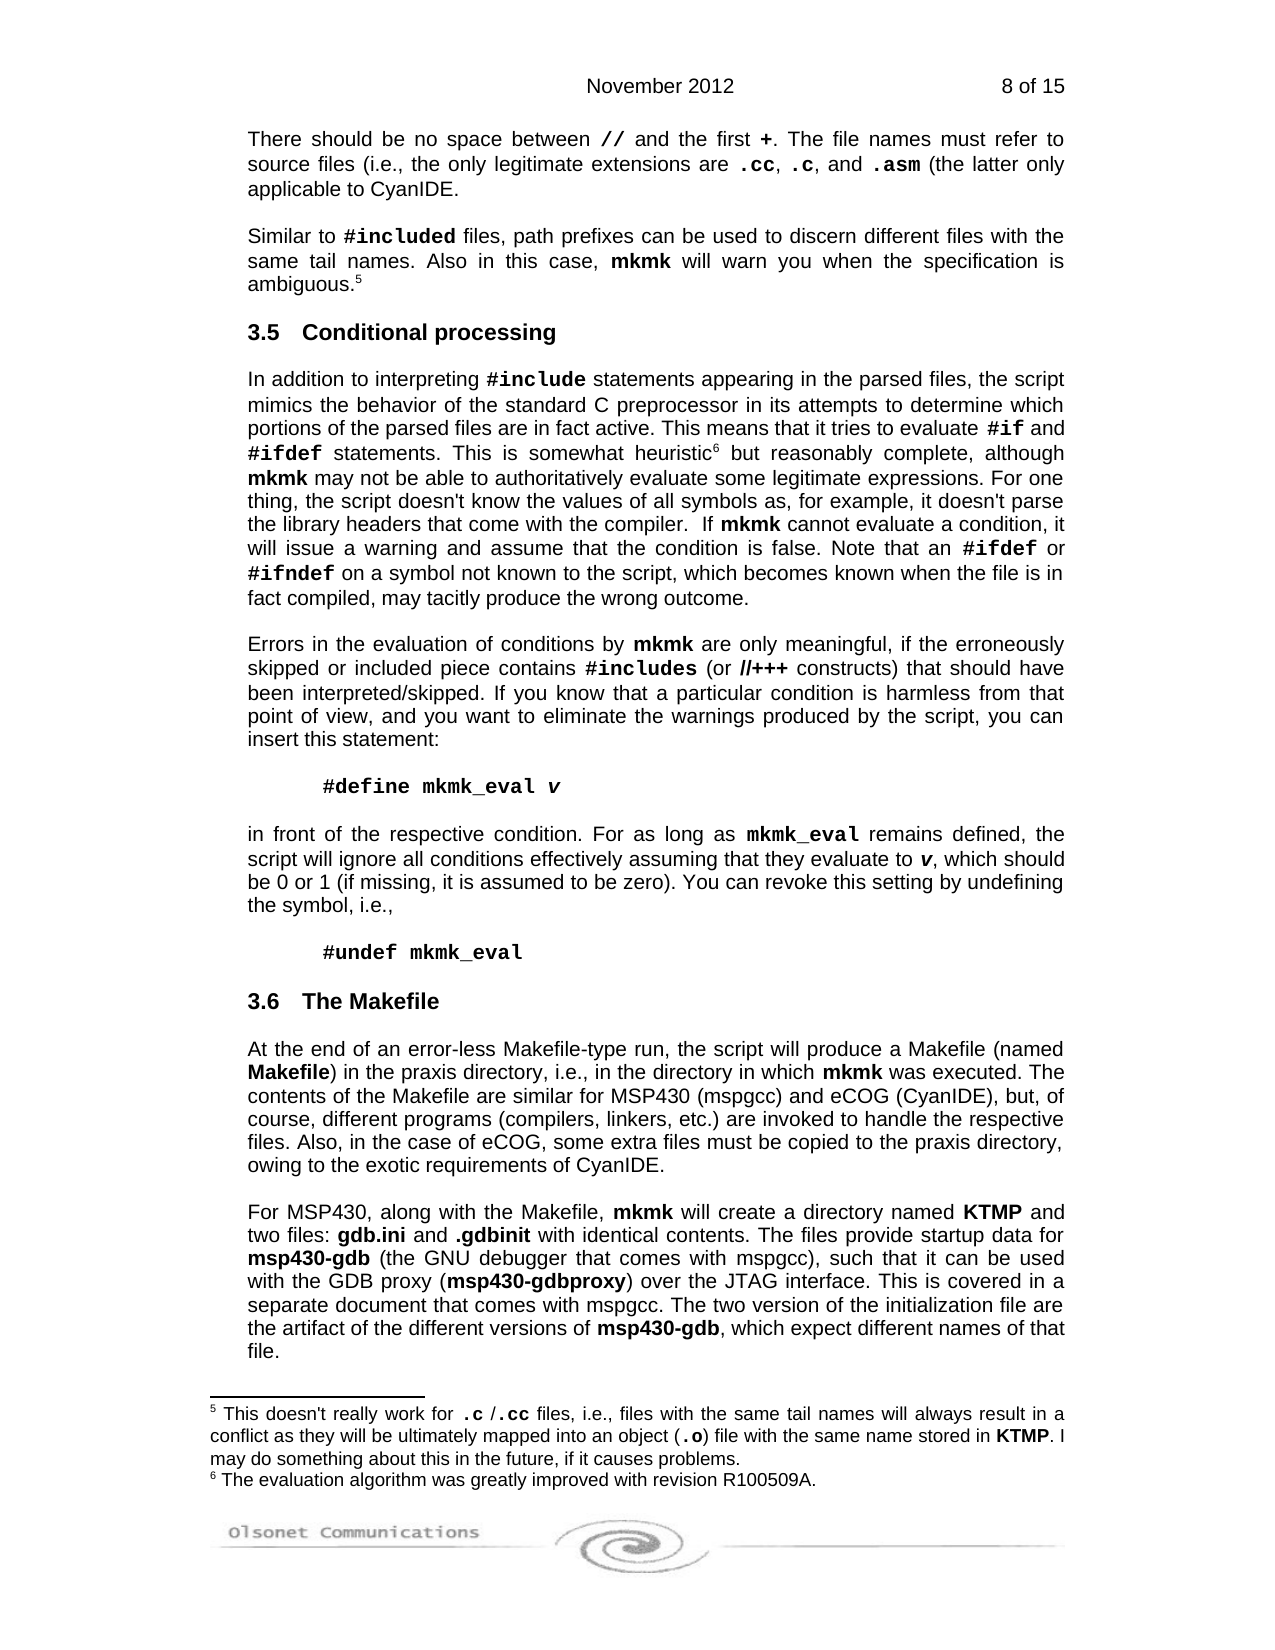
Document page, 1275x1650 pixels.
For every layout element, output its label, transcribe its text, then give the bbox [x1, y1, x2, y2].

text The evaluation algorithm was greatly improved with revision R100509A. [210, 1469, 1065, 1490]
text In addition to interpreting #include statements appearing in the parsed files, the script mimics the behavior of the standard C preprocessor in its attempts to determine which portions of the parsed files are in fact active. This means that it tries to evaluate #if and #ifdef statements. This is somewhat heuristic but reasonably complete, although mkmk may not be able to authoritatively evaluate some legitimate expressions. For one thing, the script doesn't know the values of all symbols as, for example, it doesn't parse the library headers that come with the compiler. If mkmk cannot evaluate a condition, it will issue a warning and assume that the condition is false. Note that an #ifdef or #ifndef on a symbol not known to the script, which becomes known when the file is in fact compiled, may tacitly produce the wrong outcome. [247, 368, 1065, 610]
text At the end of an error-less Makefile-type run, the script will produce a Makefile (named Makefile) in the praxis directory, i.e., in the directory in which mkmk was executed. The contents of the Makefile are similar for MSP430 (mspgcc) and eCOG (CyanIDE), but, of course, different programs (compilers, linkers, etc.) are invoked to handle the respective files. Also, in the case of eCOG, some extra files must be copied to the praxis directory, owing to the exotic requirements of CyanIDE. [247, 1038, 1065, 1177]
subtitle The Makefile [247, 989, 1065, 1014]
text Similar to #included files, path prefixes can be used to discern different files with the same tail names. Also in this case, mkmk will warn you when the specification is ambiguous. [247, 224, 1065, 296]
text in front of the respective condition. For as long as mkmk_eval remains defined, the script will ignore all conditions effectively assuming that they evaluate to v, which should be 0 or 1 (if missing, it is assumed to be zero). You can revoke this setting by undefining the symbol, i.e., [247, 822, 1065, 917]
text There should be no space between // and the first +. The file names must refer to source files (i.e., the only legitimate extensions are .cc, .c, and .asm (the latter only applicable to CyanIDE. [247, 128, 1065, 201]
picture [210, 1504, 1065, 1596]
text #undef mkmk_eval [247, 941, 1065, 966]
text Errors in the evaluation of conditions by mkmk are only meaningful, if the erroneously skipped or included piece contains #includes (or //+++ constructs) that should have been interpreted/skipped. If you know that a particular condition is harmless from that point of view, and you want to eliminate the warnings produced by the script, you can insert this statement: [247, 633, 1065, 751]
subtitle Conditional processing [247, 319, 1065, 345]
text For MSP430, along with the Makefile, mkmk will create a directory named KTMP and two files: gdb.ini and .gdbinit with identical contents. The files provide startup data for msp430-gdb (the GNU debugger that comes with mspgcc), such that it can be used with the GDB proxy (msp430-gdbproxy) over the JTAG interface. This is covered in a separate document that comes with mspgcc. The two version of the initialization file are the artifact of the different versions of msp430-gdb, which expect different names of that file. [247, 1200, 1065, 1363]
text #define mkmk_eval v [247, 774, 1065, 799]
text This doesn't really work for .c /.cc files, i.e., files with the same tail names will always result in a conflict as they will be ultimately mapped into an object (.o) file with the same name stored in KTMP. I may do something about this in the future, if it causes problems. [210, 1403, 1065, 1469]
